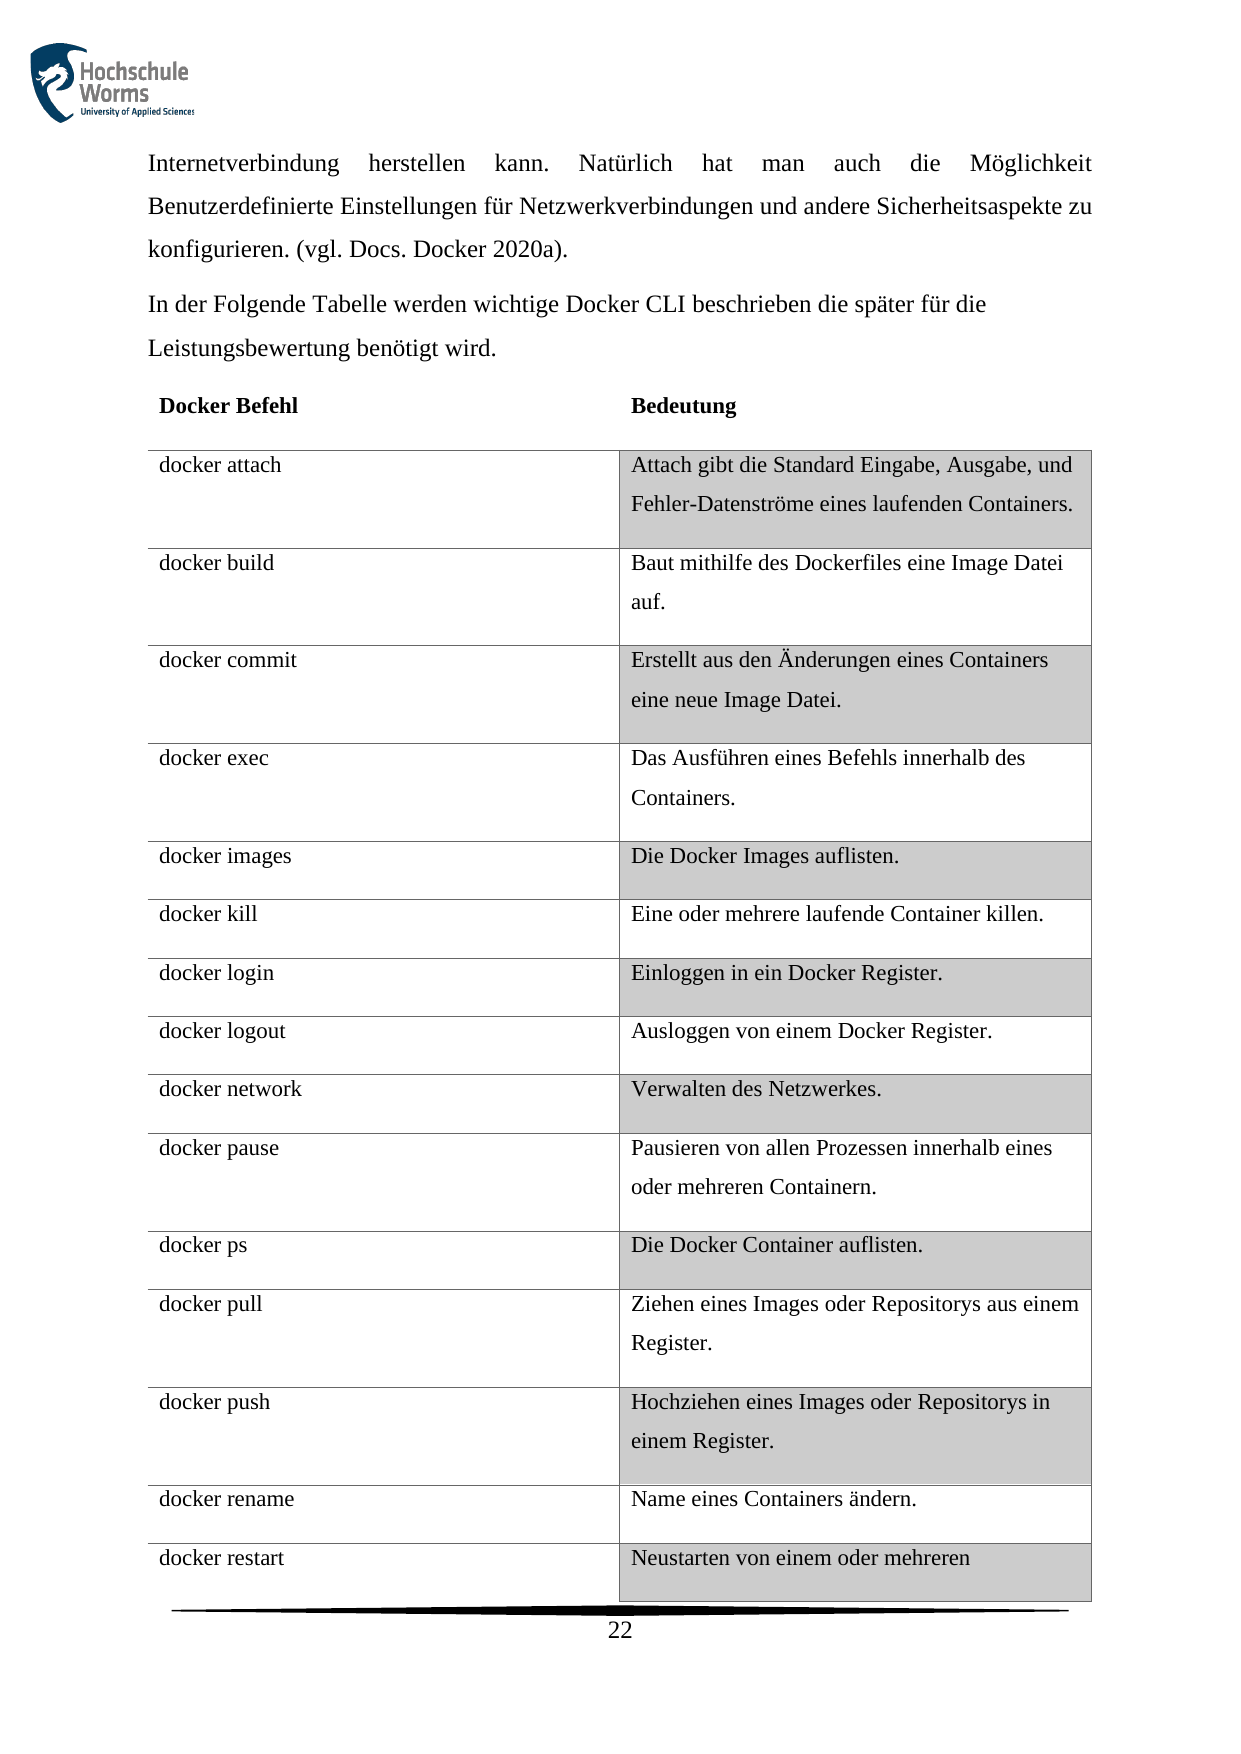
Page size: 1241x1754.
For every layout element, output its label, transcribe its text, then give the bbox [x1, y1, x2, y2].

table_cell Hochziehen eines Images oder Repositorys in einem Register. [620, 1388, 1091, 1484]
table_cell docker ps [148, 1232, 619, 1289]
table_header Bedeutung [620, 393, 1091, 450]
table_cell Eine oder mehrere laufende Container killen. [620, 900, 1091, 958]
table_cell Ziehen eines Images oder Repositorys aus einem Register. [620, 1290, 1091, 1387]
table_cell Attach gibt die Standard Eingabe, Ausgabe, und Fehler-Datenströme eines laufenden Containers. [620, 451, 1091, 548]
table_cell docker kill [148, 900, 619, 958]
table_cell Erstellt aus den Änderungen eines Containers eine neue Image Datei. [620, 646, 1091, 743]
table_cell docker restart [148, 1544, 619, 1601]
table_cell docker images [148, 842, 619, 899]
table_cell Das Ausführen eines Befehls innerhalb des Containers. [620, 744, 1091, 841]
table_cell Baut mithilfe des Dockerfiles eine Image Datei auf. [620, 549, 1091, 645]
text In der Folgende Tabelle werden wichtige Docker CLI beschrieben die später für die Leistungsbewertung benötigt wird. [148, 289, 1092, 361]
table_cell Pausieren von allen Prozessen innerhalb eines oder mehreren Containern. [620, 1134, 1091, 1231]
table_cell docker logout [148, 1017, 619, 1074]
table_cell Die Docker Container auflisten. [620, 1232, 1091, 1289]
table_cell Name eines Containers ändern. [620, 1486, 1091, 1543]
text Internetverbindung herstellen kann. Natürlich hat man auch die Möglichkeit Benutzerdefinierte Einstellungen für Netzwerkverbindungen und andere Sicherheitsaspekte zu konfigurieren. (vgl. Docs. Docker 2020a). [148, 148, 1092, 263]
table_cell docker pause [148, 1134, 619, 1231]
table_header Docker Befehl [148, 393, 619, 450]
table_cell docker push [148, 1388, 619, 1484]
table_cell docker network [148, 1075, 619, 1133]
table_cell docker commit [148, 646, 619, 743]
table_cell docker exec [148, 744, 619, 841]
table_cell docker attach [148, 451, 619, 548]
table_cell docker login [148, 959, 619, 1016]
table_cell Ausloggen von einem Docker Register. [620, 1017, 1091, 1074]
table_cell docker pull [148, 1290, 619, 1387]
table_cell Verwalten des Netzwerkes. [620, 1075, 1091, 1133]
table_cell docker rename [148, 1486, 619, 1543]
table_cell Die Docker Images auflisten. [620, 842, 1091, 899]
table_cell Einloggen in ein Docker Register. [620, 959, 1091, 1016]
table_cell docker build [148, 549, 619, 645]
table_cell Neustarten von einem oder mehreren [620, 1544, 1091, 1601]
